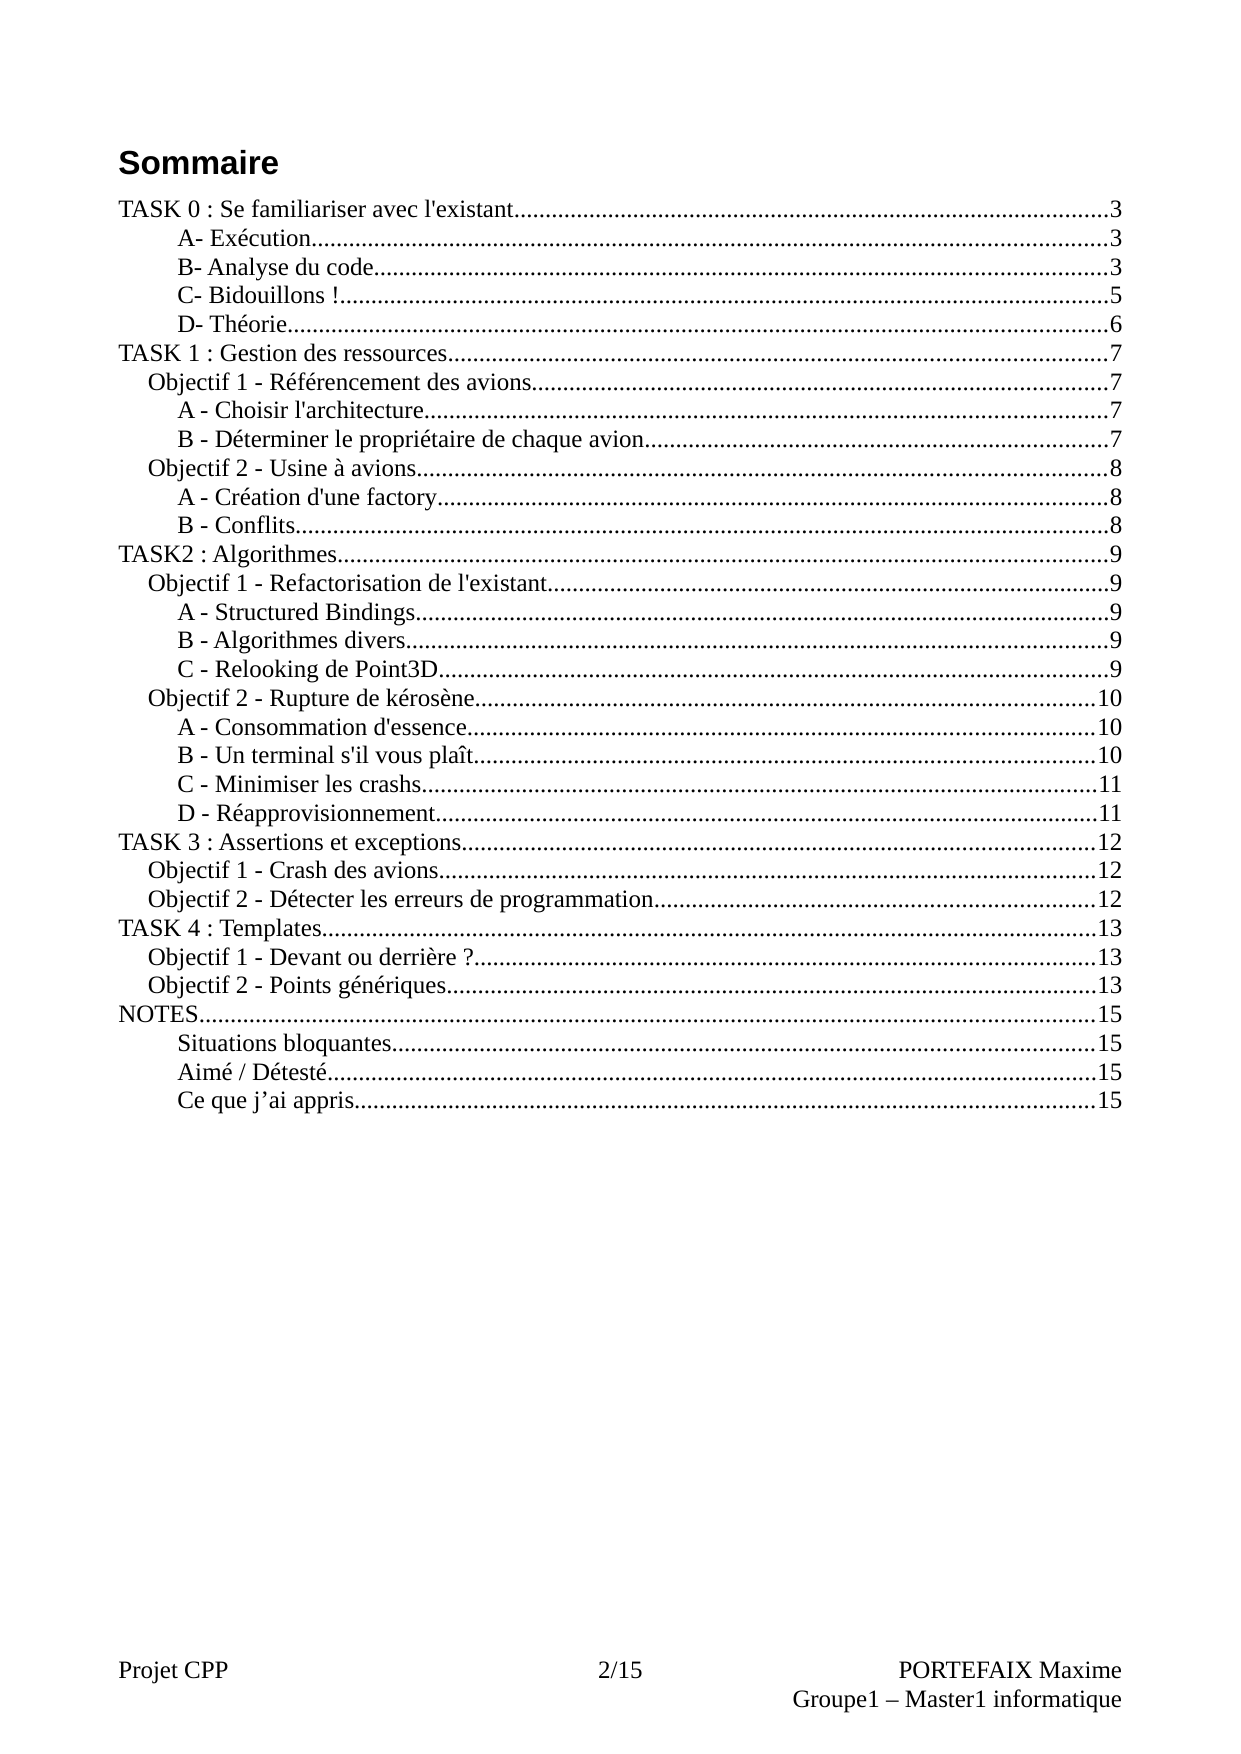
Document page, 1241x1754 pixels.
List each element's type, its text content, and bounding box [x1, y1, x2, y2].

text D- Théorie 6 [177, 309, 1122, 338]
subtitle Sommaire [118, 143, 1122, 182]
text TASK2 : Algorithmes 9 [118, 539, 1122, 568]
text TASK 4 : Templates 13 [118, 913, 1122, 942]
text Objectif 1 - Devant ou derrière ? 13 [148, 942, 1122, 970]
text A - Structured Bindings 9 [177, 597, 1122, 625]
text TASK 0 : Se familiariser avec l'existant 3 [118, 194, 1122, 223]
text B- Analyse du code 3 [177, 252, 1122, 280]
text C - Minimiser les crashs 11 [177, 769, 1122, 798]
text TASK 1 : Gestion des ressources 7 [118, 338, 1122, 367]
text C- Bidouillons ! 5 [177, 280, 1122, 309]
text B - Un terminal s'il vous plaît 10 [177, 740, 1122, 769]
text D - Réapprovisionnement 11 [177, 798, 1122, 827]
text A - Consommation d'essence 10 [177, 712, 1122, 740]
text Aimé / Détesté 15 [177, 1057, 1122, 1085]
text TASK 3 : Assertions et exceptions 12 [118, 827, 1122, 855]
text C - Relooking de Point3D 9 [177, 654, 1122, 683]
text Ce que j’ai appris 15 [177, 1085, 1122, 1114]
text Objectif 1 - Crash des avions 12 [148, 855, 1122, 884]
text A - Création d'une factory 8 [177, 482, 1122, 510]
text A - Choisir l'architecture 7 [177, 395, 1122, 424]
text B - Déterminer le propriétaire de chaque avion 7 [177, 424, 1122, 453]
text Objectif 1 - Référencement des avions 7 [148, 367, 1122, 395]
text B - Conflits 8 [177, 510, 1122, 539]
text Situations bloquantes 15 [177, 1028, 1122, 1057]
text Objectif 2 - Points génériques 13 [148, 970, 1122, 999]
text Objectif 1 - Refactorisation de l'existant 9 [148, 568, 1122, 597]
text NOTES 15 [118, 999, 1122, 1028]
text B - Algorithmes divers 9 [177, 625, 1122, 654]
text Objectif 2 - Rupture de kérosène 10 [148, 683, 1122, 712]
text Objectif 2 - Détecter les erreurs de programmation 12 [148, 884, 1122, 913]
text Objectif 2 - Usine à avions 8 [148, 453, 1122, 482]
text A- Exécution 3 [177, 223, 1122, 252]
